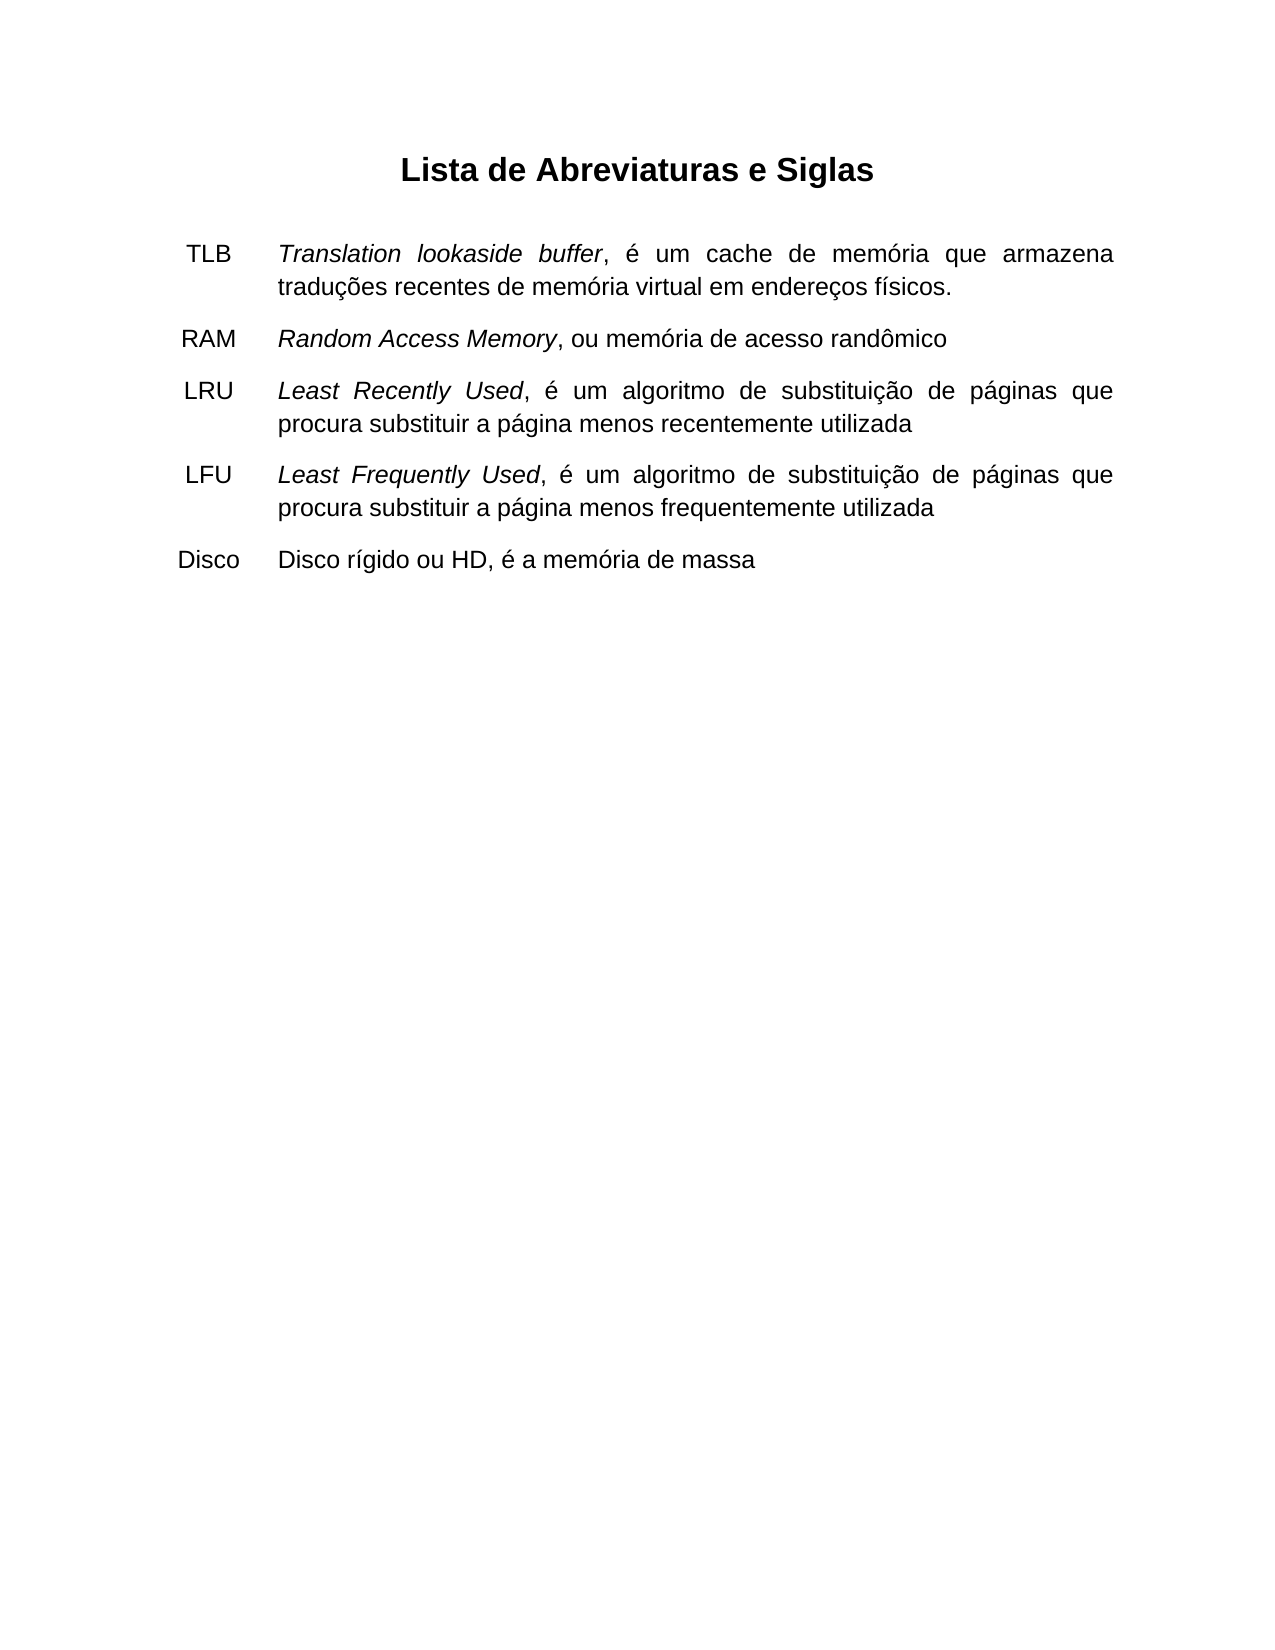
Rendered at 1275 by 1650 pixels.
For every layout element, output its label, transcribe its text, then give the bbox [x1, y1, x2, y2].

table_cell Disco rígido ou HD, é a memória de massa [268, 535, 1124, 584]
table_cell LRU [151, 365, 266, 448]
table_header Translation lookaside buffer, é um cache de memória que armazena traduções recentes de memória virtual em endereços físicos. [268, 229, 1124, 312]
table_cell Least Recently Used, é um algoritmo de substituição de páginas que procura substituir a página menos recentemente utilizada [268, 365, 1124, 448]
text Lista de Abreviaturas e Siglas [150, 150, 1125, 188]
table_cell Least Frequently Used, é um algoritmo de substituição de páginas que procura substituir a página menos frequentemente utilizada [268, 450, 1124, 533]
table_header TLB [151, 229, 266, 312]
table_cell RAM [151, 314, 266, 363]
table_cell Random Access Memory, ou memória de acesso randômico [268, 314, 1124, 363]
table_cell LFU [151, 450, 266, 533]
table_cell Disco [151, 535, 266, 584]
